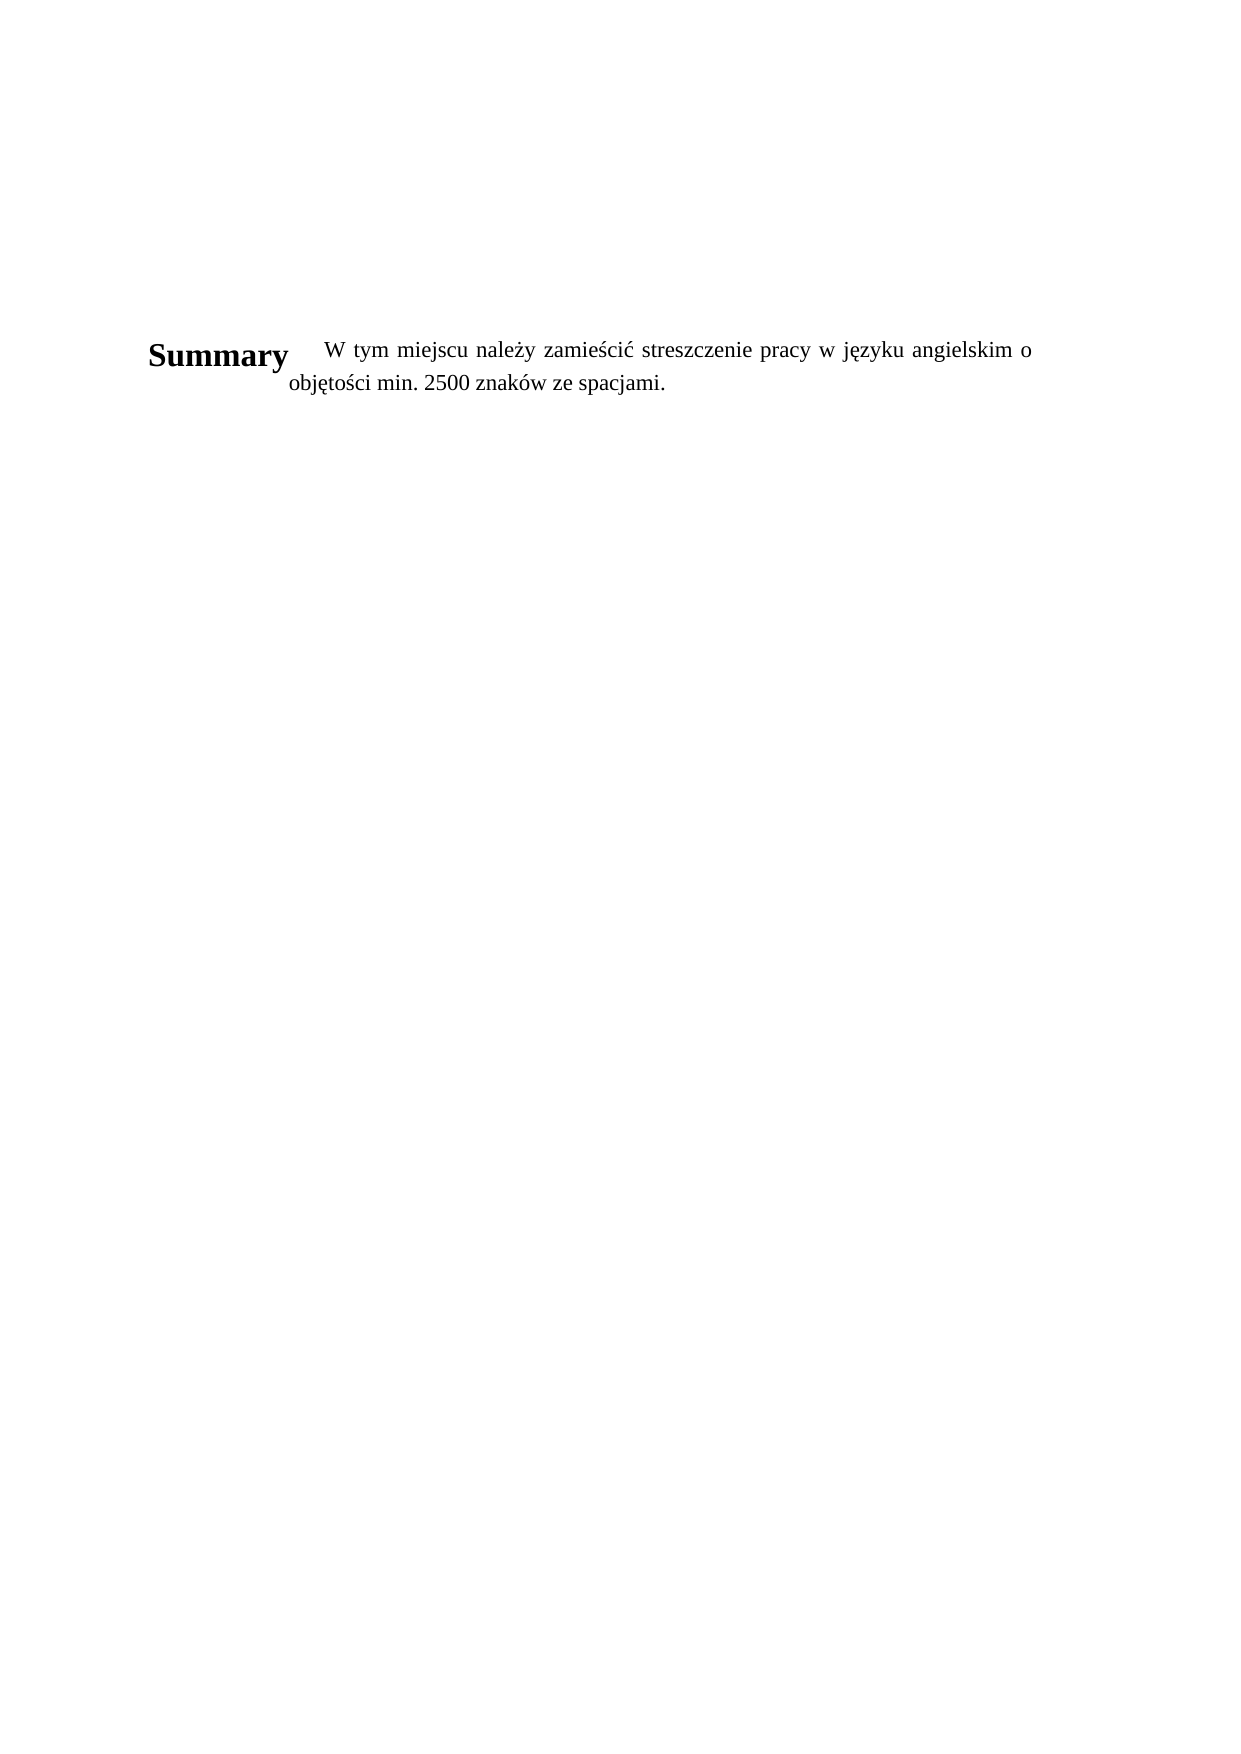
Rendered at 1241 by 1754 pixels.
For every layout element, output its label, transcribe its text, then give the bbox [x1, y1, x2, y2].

subtitle Summary [148, 336, 288, 374]
text W tym miejscu należy zamieścić streszczenie pracy w języku angielskim o objętości min. 2500 znaków ze spacjami. [148, 336, 1033, 395]
